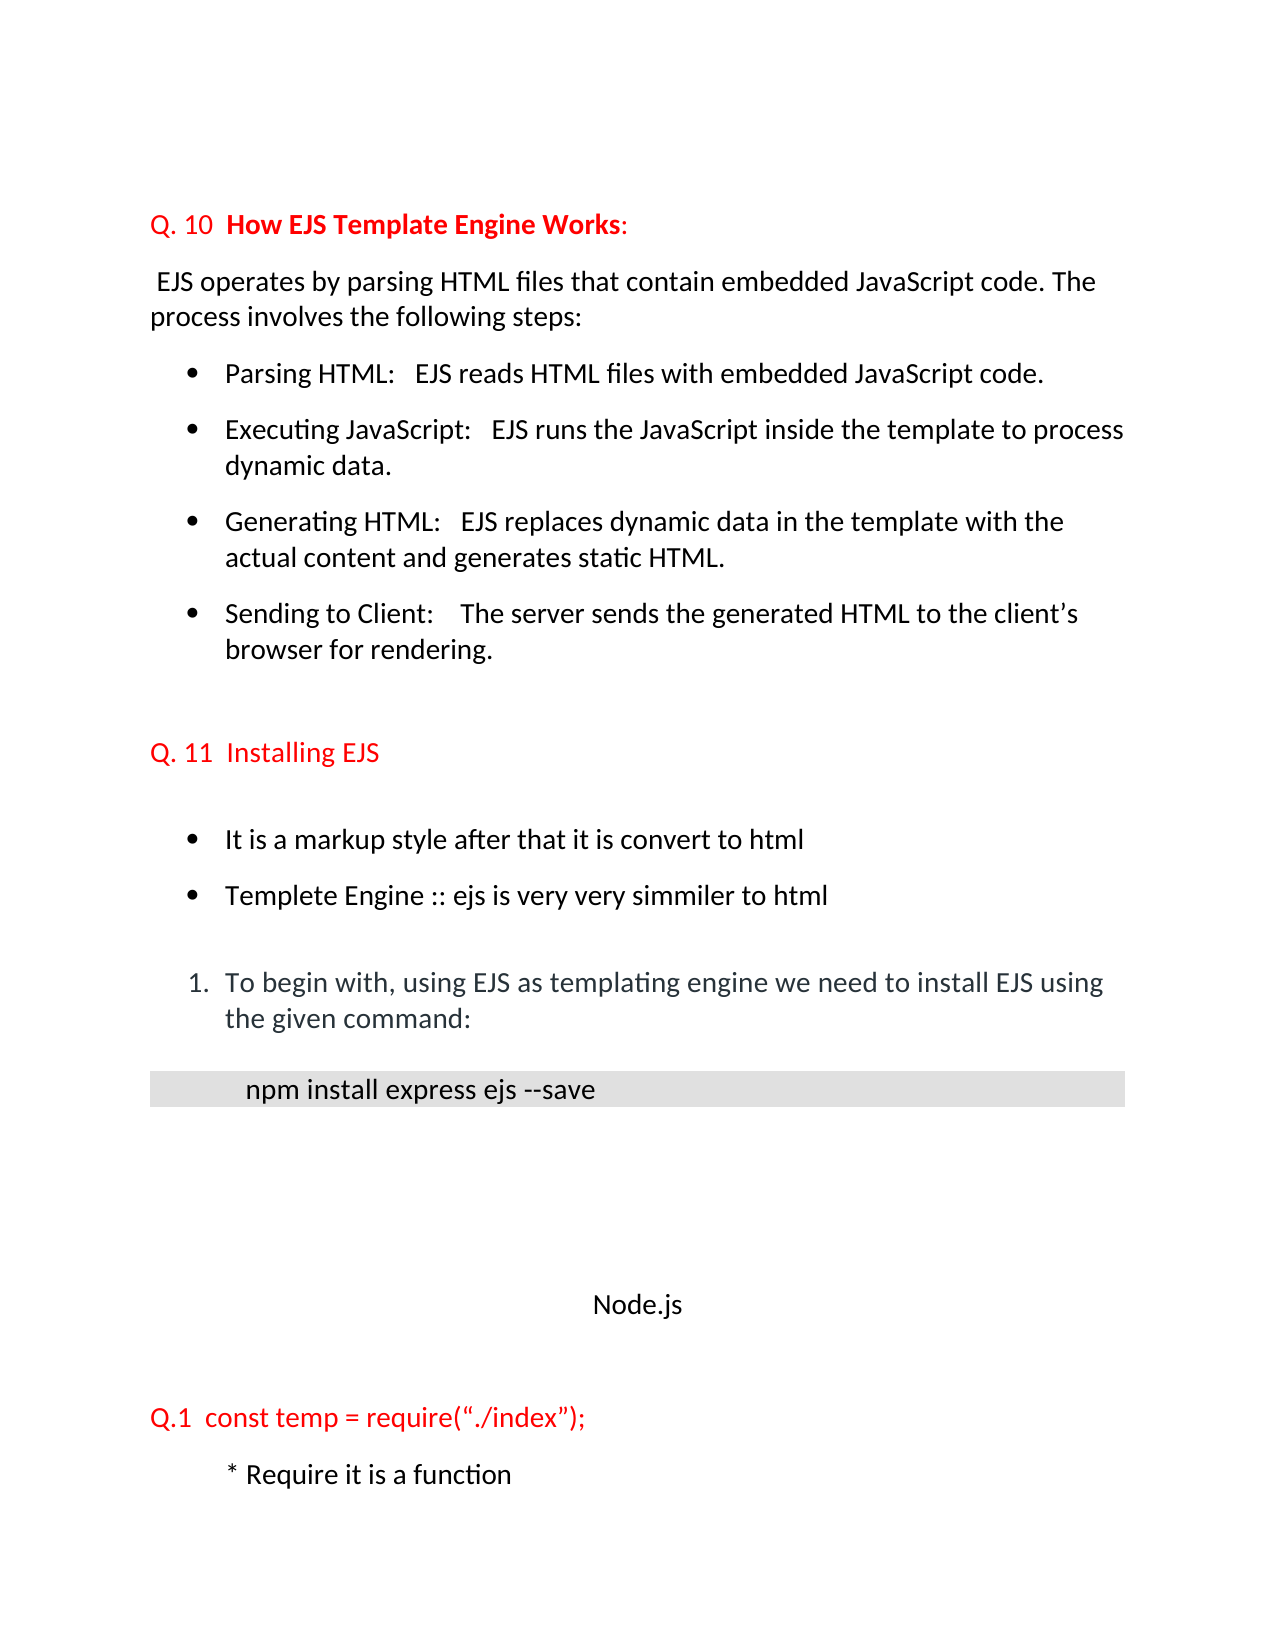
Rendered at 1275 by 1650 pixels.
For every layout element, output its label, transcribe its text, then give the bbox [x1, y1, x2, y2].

subtitle Q. 11 Installing EJS [150, 734, 1125, 769]
list Executing JavaScript: EJS runs the JavaScript inside the template to process dynamic data. [187, 411, 1125, 483]
list To begin with, using EJS as templating engine we need to install EJS using the given command: [187, 964, 1125, 1035]
text * Require it is a function [150, 1456, 1125, 1491]
text Node.js [150, 1286, 1125, 1322]
text Q.1 const temp = require(“./index”); [150, 1399, 1125, 1435]
list Parsing HTML: EJS reads HTML files with embedded JavaScript code. [187, 355, 1125, 391]
text Q. 10 How EJS Template Engine Works: [150, 206, 1125, 242]
list Templete Engine :: ejs is very very simmiler to html [187, 877, 1125, 913]
list It is a markup style after that it is convert to html [187, 821, 1125, 856]
list Sending to Client: The server sends the generated HTML to the client’s browser for rendering. [187, 596, 1125, 667]
text EJS operates by parsing HTML files that contain embedded JavaScript code. The process involves the following steps: [150, 263, 1125, 334]
list Generating HTML: EJS replaces dynamic data in the template with the actual content and generates static HTML. [187, 503, 1125, 575]
text npm install express ejs --save [150, 1071, 1125, 1107]
